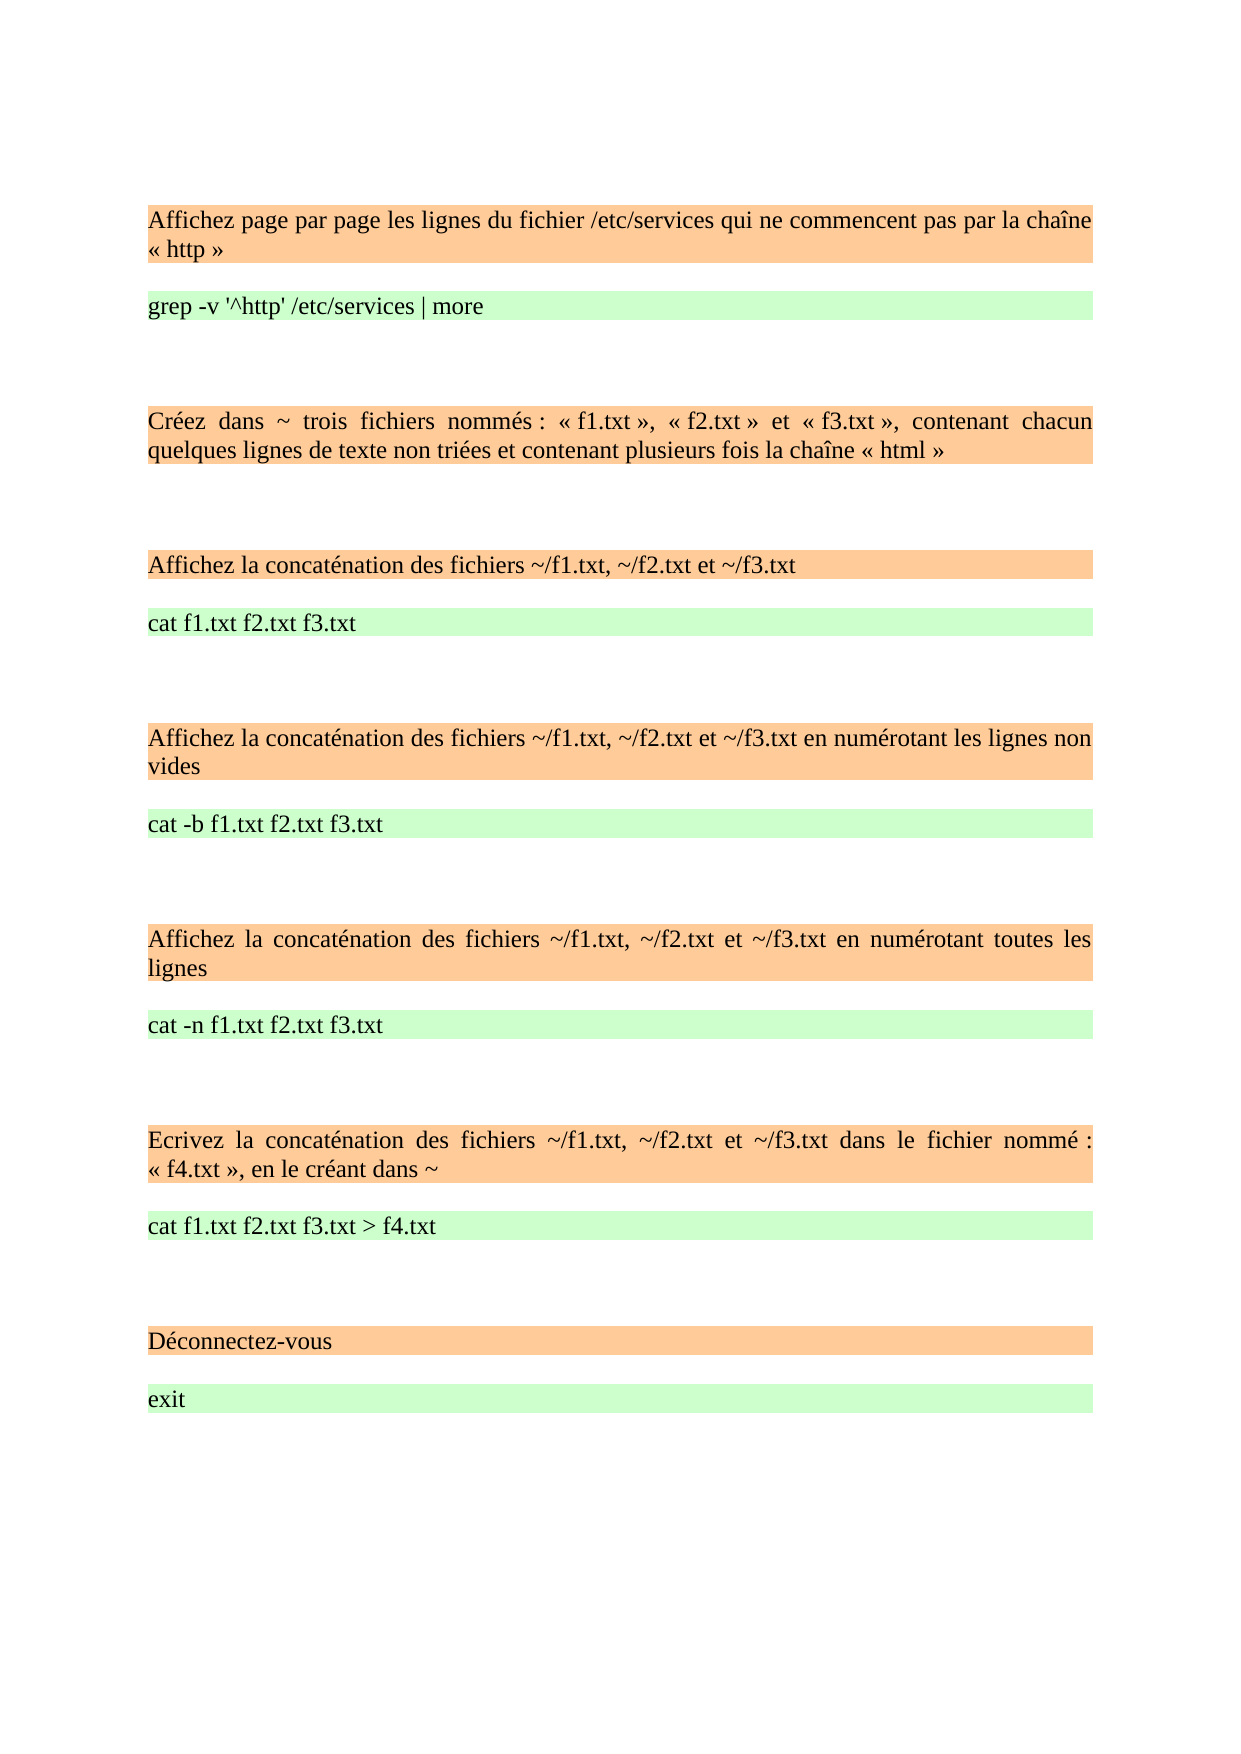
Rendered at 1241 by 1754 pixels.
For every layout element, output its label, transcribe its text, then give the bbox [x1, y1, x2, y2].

text exit [148, 1384, 1093, 1413]
text cat f1.txt f2.txt f3.txt [148, 608, 1093, 636]
text Affichez page par page les lignes du fichier /etc/services qui ne commencent pas par la chaîne « http » [148, 205, 1093, 263]
text Affichez la concaténation des fichiers ~/f1.txt, ~/f2.txt et ~/f3.txt [148, 550, 1093, 579]
text Affichez la concaténation des fichiers ~/f1.txt, ~/f2.txt et ~/f3.txt en numérotant toutes les lignes [148, 924, 1093, 981]
text Déconnectez-vous [148, 1326, 1093, 1355]
text cat -n f1.txt f2.txt f3.txt [148, 1010, 1093, 1039]
text cat -b f1.txt f2.txt f3.txt [148, 809, 1093, 838]
text grep -v '^http' /etc/services | more [148, 291, 1093, 320]
text Ecrivez la concaténation des fichiers ~/f1.txt, ~/f2.txt et ~/f3.txt dans le fichier nommé : « f4.txt », en le créant dans ~ [148, 1125, 1093, 1183]
text Affichez la concaténation des fichiers ~/f1.txt, ~/f2.txt et ~/f3.txt en numérotant les lignes non vides [148, 723, 1093, 780]
text Créez dans ~ trois fichiers nommés : « f1.txt », « f2.txt » et « f3.txt », contenant chacun quelques lignes de texte non triées et contenant plusieurs fois la chaîne « html » [148, 406, 1093, 464]
text cat f1.txt f2.txt f3.txt > f4.txt [148, 1211, 1093, 1240]
